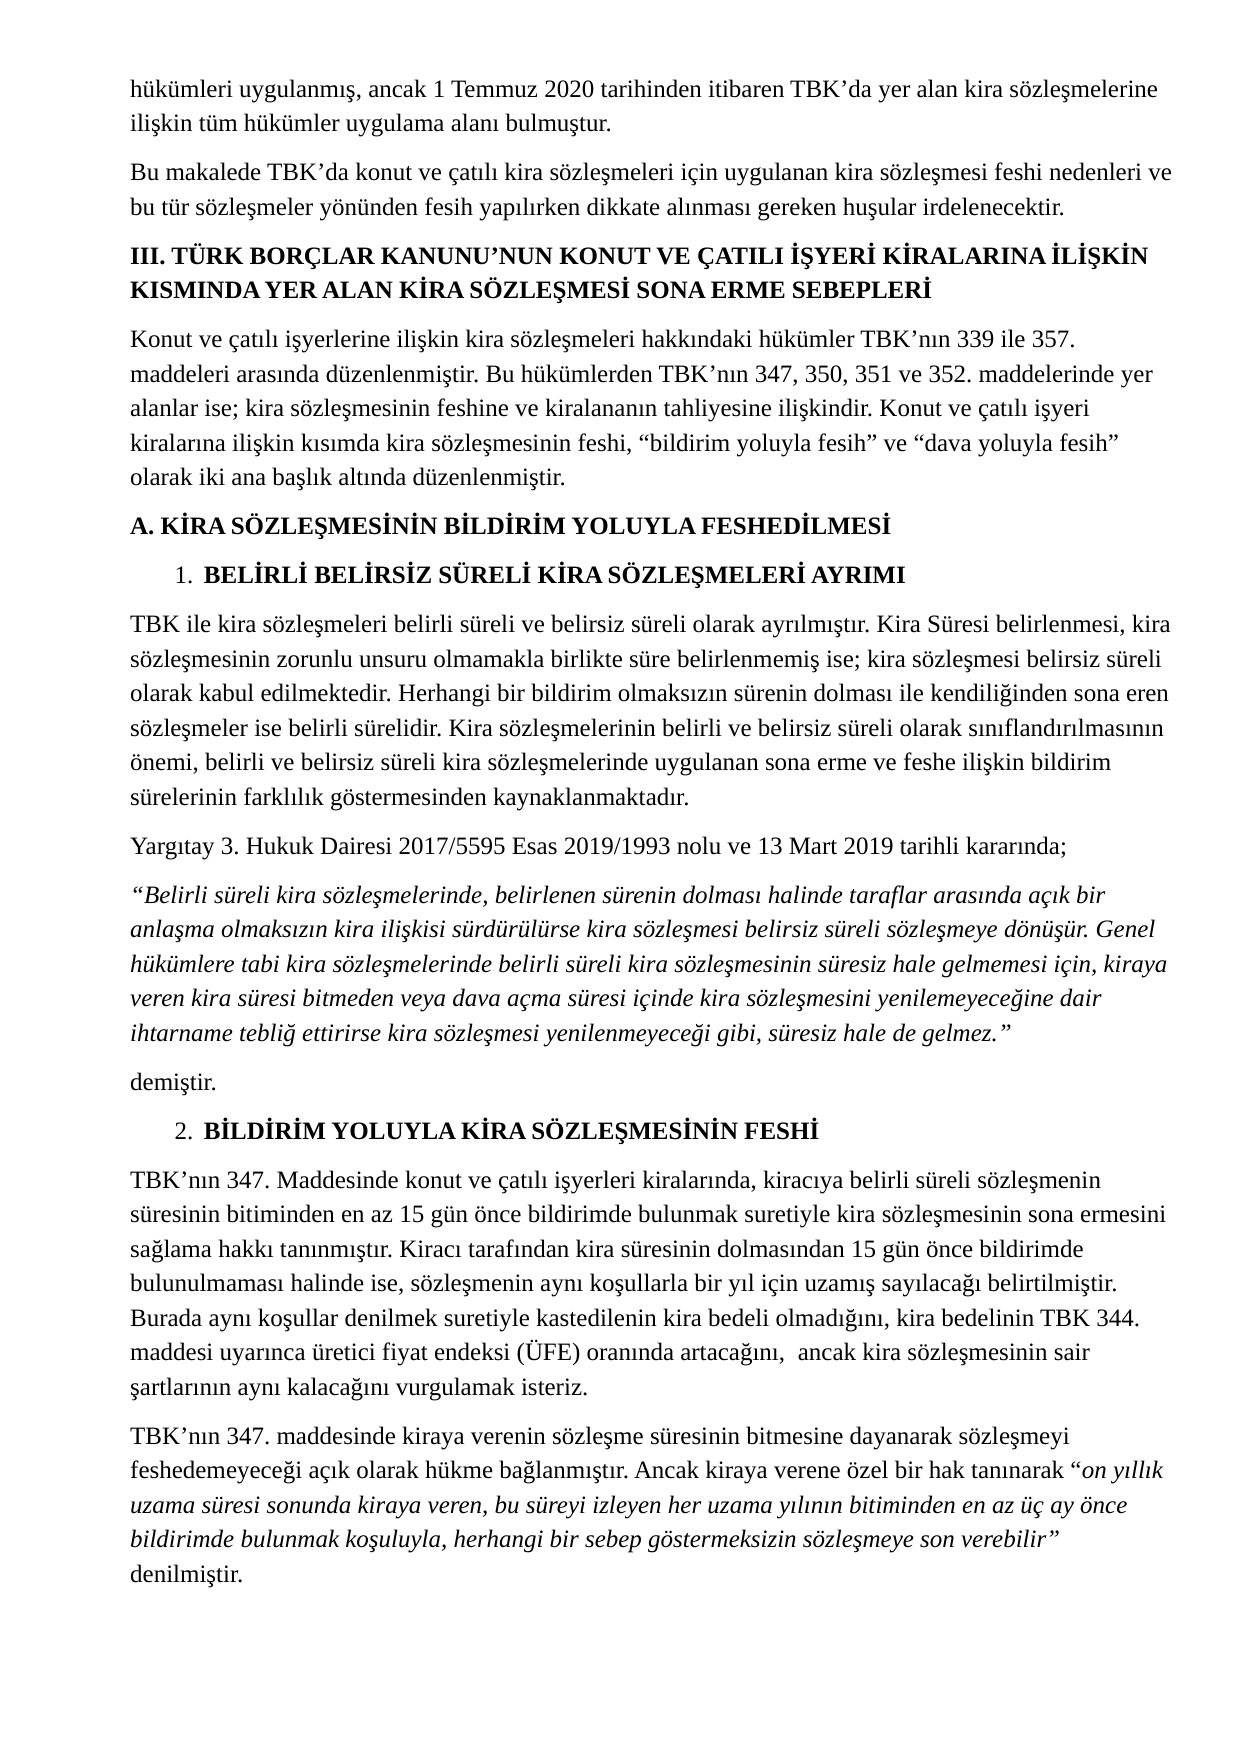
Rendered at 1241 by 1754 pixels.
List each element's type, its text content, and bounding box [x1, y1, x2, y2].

text Bu makalede TBK’da konut ve çatılı kira sözleşmeleri için uygulanan kira sözleşmesi feshi nedenleri ve bu tür sözleşmeler yönünden fesih yapılırken dikkate alınması gereken huşular irdelenecektir. [130, 157, 1175, 221]
text III. TÜRK BORÇLAR KANUNU’NUN KONUT VE ÇATILI İŞYERİ KİRALARINA İLİŞKİN KISMINDA YER ALAN KİRA SÖZLEŞMESİ SONA ERME SEBEPLERİ [130, 241, 1175, 304]
text TBK’nın 347. maddesinde kiraya verenin sözleşme süresinin bitmesine dayanarak sözleşmeyi feshedemeyeceği açık olarak hükme bağlanmıştır. Ancak kiraya verene özel bir hak tanınarak “on yıllık uzama süresi sonunda kiraya veren, bu süreyi izleyen her uzama yılının bitiminden en az üç ay önce bildirimde bulunmak koşuluyla, herhangi bir sebep göstermeksizin sözleşmeye son verebilir” denilmiştir. [130, 1421, 1175, 1588]
text TBK ile kira sözleşmeleri belirli süreli ve belirsiz süreli olarak ayrılmıştır. Kira Süresi belirlenmesi, kira sözleşmesinin zorunlu unsuru olmamakla birlikte süre belirlenmemiş ise; kira sözleşmesi belirsiz süreli olarak kabul edilmektedir. Herhangi bir bildirim olmaksızın sürenin dolması ile kendiliğinden sona eren sözleşmeler ise belirli sürelidir. Kira sözleşmelerinin belirli ve belirsiz süreli olarak sınıflandırılmasının önemi, belirli ve belirsiz süreli kira sözleşmelerinde uygulanan sona erme ve feshe ilişkin bildirim sürelerinin farklılık göstermesinden kaynaklanmaktadır. [130, 609, 1175, 811]
text A. KİRA SÖZLEŞMESİNİN BİLDİRİM YOLUYLA FESHEDİLMESİ [130, 511, 1175, 540]
text demiştir. [130, 1067, 1175, 1096]
text TBK’nın 347. Maddesinde konut ve çatılı işyerleri kiralarında, kiracıya belirli süreli sözleşmenin süresinin bitiminden en az 15 gün önce bildirimde bulunmak suretiyle kira sözleşmesinin sona ermesini sağlama hakkı tanınmıştır. Kiracı tarafından kira süresinin dolmasından 15 gün önce bildirimde bulunulmaması halinde ise, sözleşmenin aynı koşullarla bir yıl için uzamış sayılacağı belirtilmiştir. Burada aynı koşullar denilmek suretiyle kastedilenin kira bedeli olmadığını, kira bedelinin TBK 344. maddesi uyarınca üretici fiyat endeksi (ÜFE) oranında artacağını, ancak kira sözleşmesinin sair şartlarının aynı kalacağını vurgulamak isteriz. [130, 1165, 1175, 1401]
list BİLDİRİM YOLUYLA KİRA SÖZLEŞMESİNİN FESHİ [174, 1116, 1175, 1145]
text hükümleri uygulanmış, ancak 1 Temmuz 2020 tarihinden itibaren TBK’da yer alan kira sözleşmelerine ilişkin tüm hükümler uygulama alanı bulmuştur. [130, 74, 1175, 137]
text Konut ve çatılı işyerlerine ilişkin kira sözleşmeleri hakkındaki hükümler TBK’nın 339 ile 357. maddeleri arasında düzenlenmiştir. Bu hükümlerden TBK’nın 347, 350, 351 ve 352. maddelerinde yer alanlar ise; kira sözleşmesinin feshine ve kiralananın tahliyesine ilişkindir. Konut ve çatılı işyeri kiralarına ilişkin kısımda kira sözleşmesinin feshi, “bildirim yoluyla fesih” ve “dava yoluyla fesih” olarak iki ana başlık altında düzenlenmiştir. [130, 324, 1175, 491]
text Yargıtay 3. Hukuk Dairesi 2017/5595 Esas 2019/1993 nolu ve 13 Mart 2019 tarihli kararında; [130, 831, 1175, 860]
list BELİRLİ BELİRSİZ SÜRELİ KİRA SÖZLEŞMELERİ AYRIMI [174, 560, 1175, 589]
text “Belirli süreli kira sözleşmelerinde, belirlenen sürenin dolması halinde taraflar arasında açık bir anlaşma olmaksızın kira ilişkisi sürdürülürse kira sözleşmesi belirsiz süreli sözleşmeye dönüşür. Genel hükümlere tabi kira sözleşmelerinde belirli süreli kira sözleşmesinin süresiz hale gelmemesi için, kiraya veren kira süresi bitmeden veya dava açma süresi içinde kira sözleşmesini yenilemeyeceğine dair ihtarname tebliğ ettirirse kira sözleşmesi yenilenmeyeceği gibi, süresiz hale de gelmez.” [130, 880, 1175, 1047]
